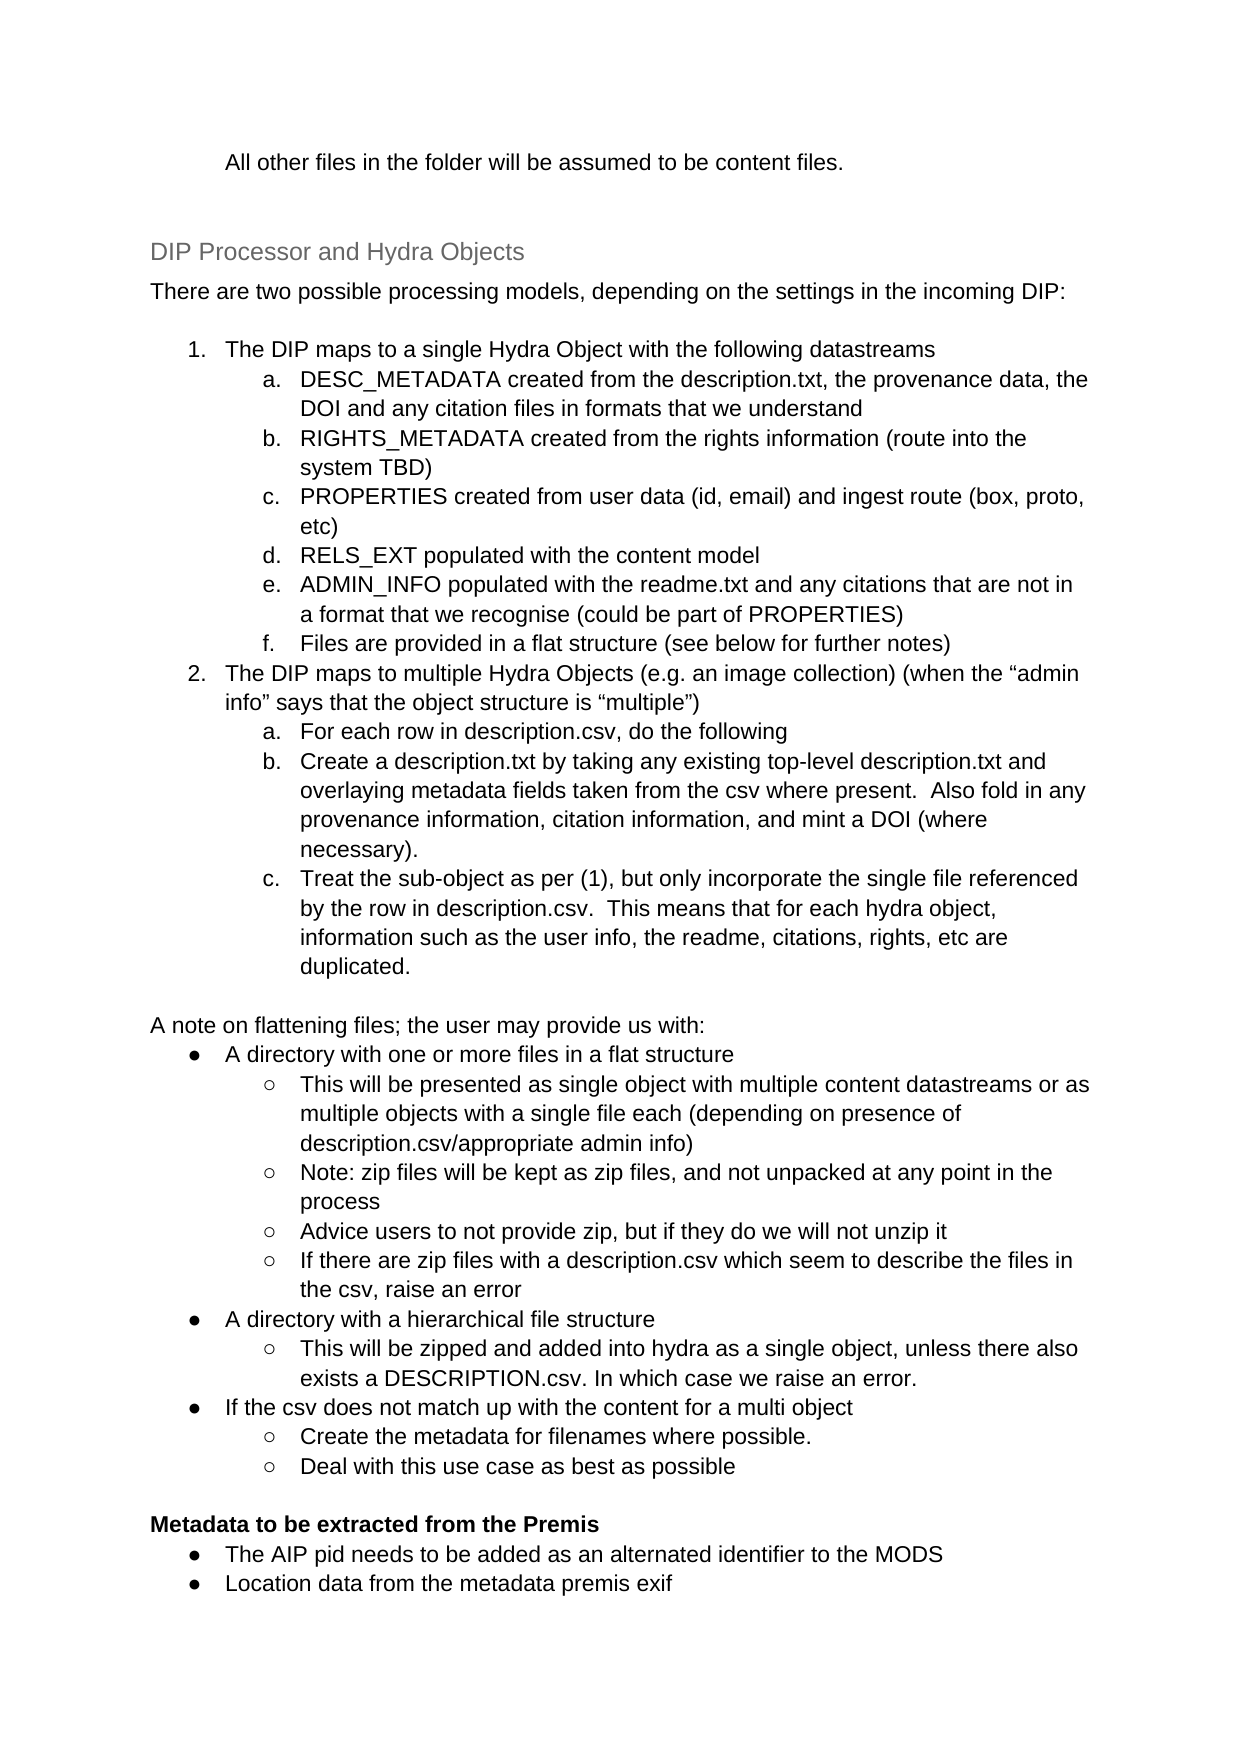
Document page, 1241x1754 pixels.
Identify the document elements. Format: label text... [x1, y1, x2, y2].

subtitle DIP Processor and Hydra Objects [150, 238, 1090, 266]
list If there are zip files with a description.csv which seem to describe the files in the csv, raise an error [262, 1248, 1090, 1303]
list A directory with one or more files in a flat structure [187, 1042, 1090, 1068]
list The AIP pid needs to be added as an alternated identifier to the MODS [187, 1541, 1090, 1567]
list For each row in description.csv, do the following [262, 719, 1090, 744]
text Metadata to be extracted from the Premis [150, 1512, 1090, 1538]
list RIGHTS_METADATA created from the rights information (route into the system TBD) [262, 425, 1090, 480]
list RELS_EXT populated with the content model [262, 543, 1090, 568]
list DESC_METADATA created from the description.txt, the provenance data, the DOI and any citation files in formats that we understand [262, 366, 1090, 421]
text There are two possible processing models, depending on the settings in the incoming DIP: [150, 278, 1090, 304]
list Advice users to not provide zip, but if they do we will not unzip it [262, 1218, 1090, 1244]
list The DIP maps to multiple Hydra Objects (e.g. an image collection) (when the “admin info” says that the object structure is “multiple”) [187, 660, 1090, 715]
list Create a description.txt by taking any existing top-level description.txt and overlaying metadata fields taken from the csv where present. Also fold in any provenance information, citation information, and mint a DOI (where necessary). [262, 748, 1090, 862]
list Location data from the metadata premis exif [187, 1571, 1090, 1596]
list This will be zipped and added into hydra as a single object, unless there also exists a DESCRIPTION.csv. In which case we raise an error. [262, 1336, 1090, 1391]
list Note: zip files will be kept as zip files, and not unpacked at any point in the process [262, 1159, 1090, 1214]
list Create the metadata for filenames where possible. [262, 1424, 1090, 1449]
text A note on flattening files; the user may provide us with: [150, 1013, 1090, 1038]
list The DIP maps to a single Hydra Object with the following datastreams [187, 337, 1090, 363]
list Files are provided in a flat structure (see below for further notes) [262, 631, 1090, 656]
list Deal with this use case as best as possible [262, 1453, 1090, 1479]
list Treat the sub-object as per (1), but only incorporate the single file referenced by the row in description.csv. This means that for each hydra object, information such as the user info, the readme, citations, rights, etc are duplicated. [262, 866, 1090, 979]
list This will be presented as single object with multiple content datastreams or as multiple objects with a single file each (depending on presence of description.csv/appropriate admin info) [262, 1071, 1090, 1156]
list ADMIN_INFO populated with the readme.txt and any citations that are not in a format that we recognise (could be part of PROPERTIES) [262, 572, 1090, 627]
list If the csv does not match up with the content for a multi object [187, 1394, 1090, 1420]
list PROPERTIES created from user data (id, email) and ingest route (box, proto, etc) [262, 484, 1090, 539]
text All other files in the folder will be assumed to be content files. [150, 150, 1090, 176]
list A directory with a hierarchical file structure [187, 1306, 1090, 1332]
